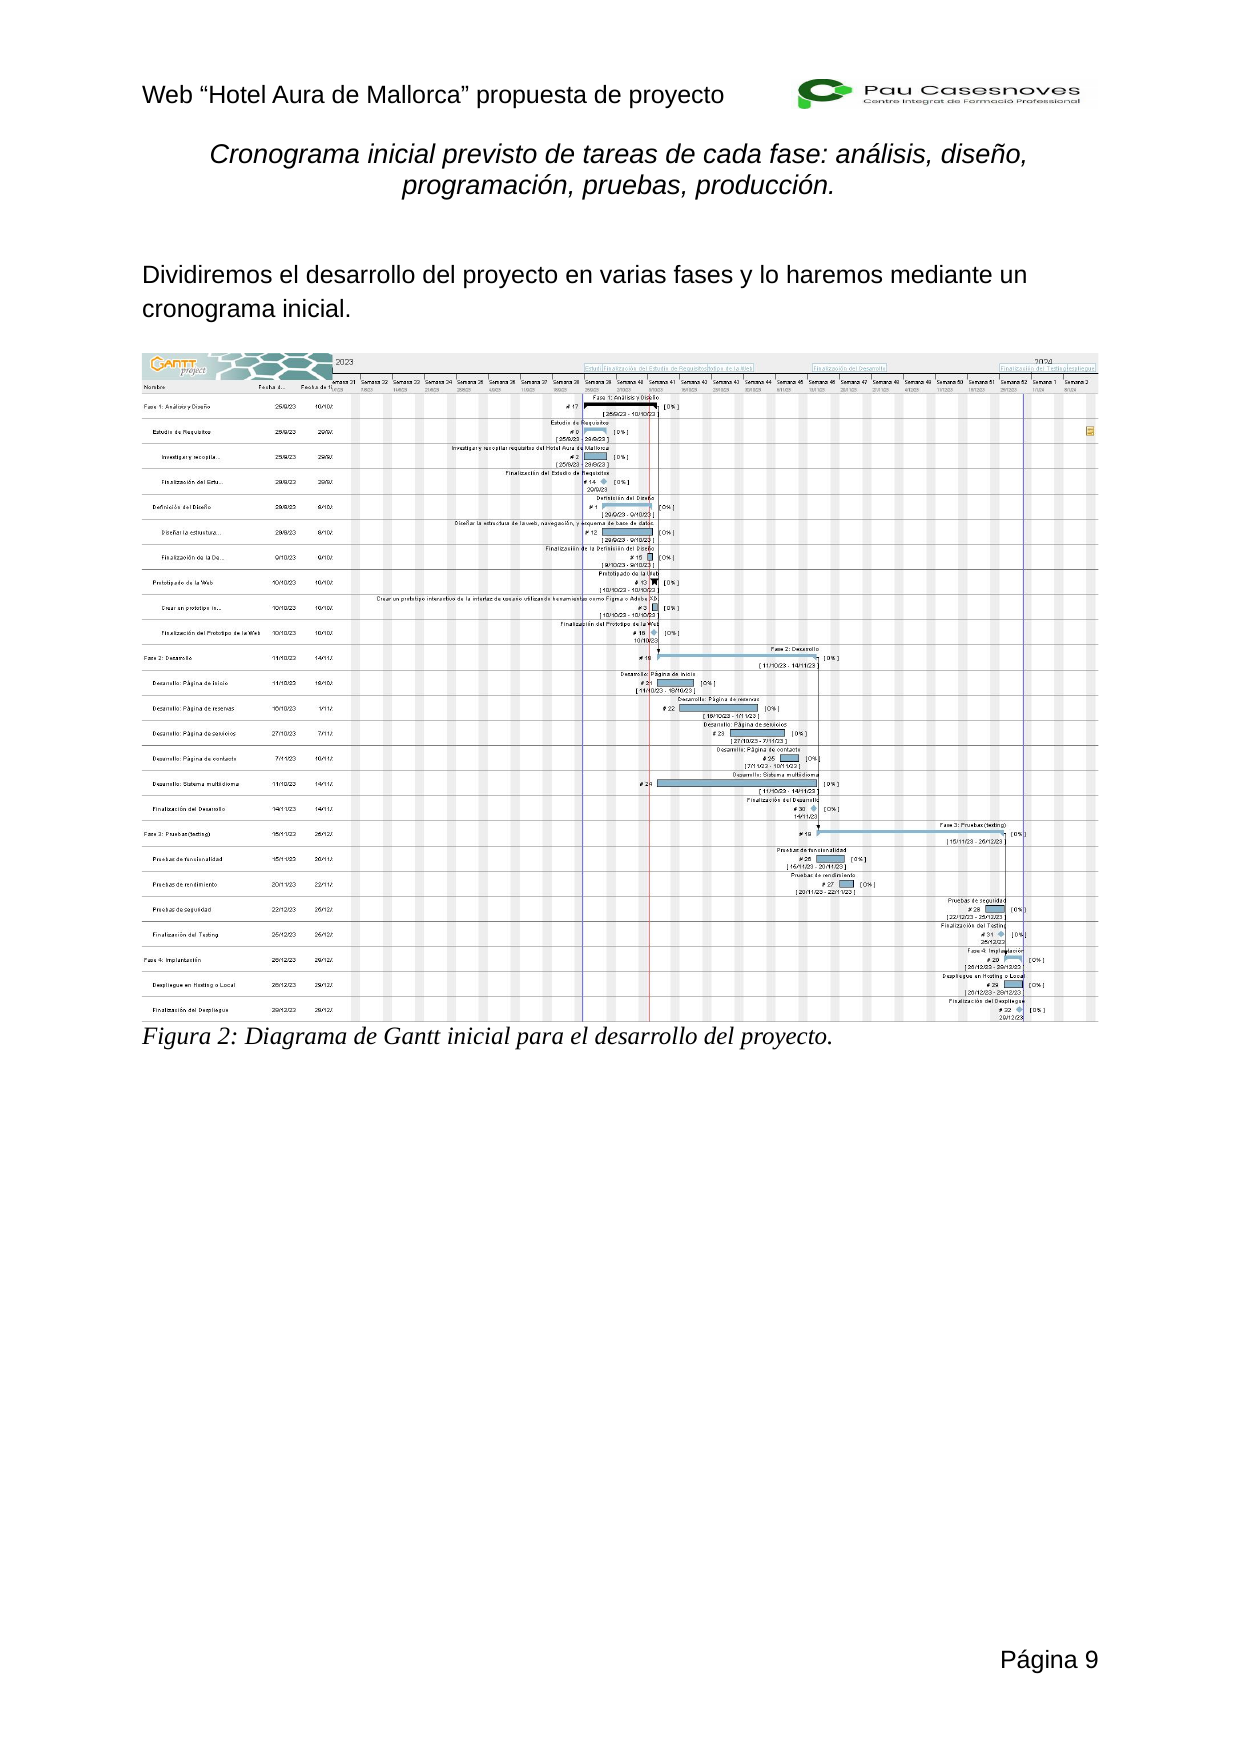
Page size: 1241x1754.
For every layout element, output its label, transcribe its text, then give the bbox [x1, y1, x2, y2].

text Dividiremos el desarrollo del proyecto en varias fases y lo haremos mediante un cronograma inicial. [142, 261, 1098, 322]
picture [141, 353, 1099, 1022]
text Figura 2: Diagrama de Gantt inicial para el desarrollo del proyecto. [142, 1022, 1098, 1050]
subtitle Cronograma inicial previsto de tareas de cada fase: análisis, diseño, programación, pruebas, producción. [142, 138, 1098, 200]
picture [791, 79, 1099, 109]
